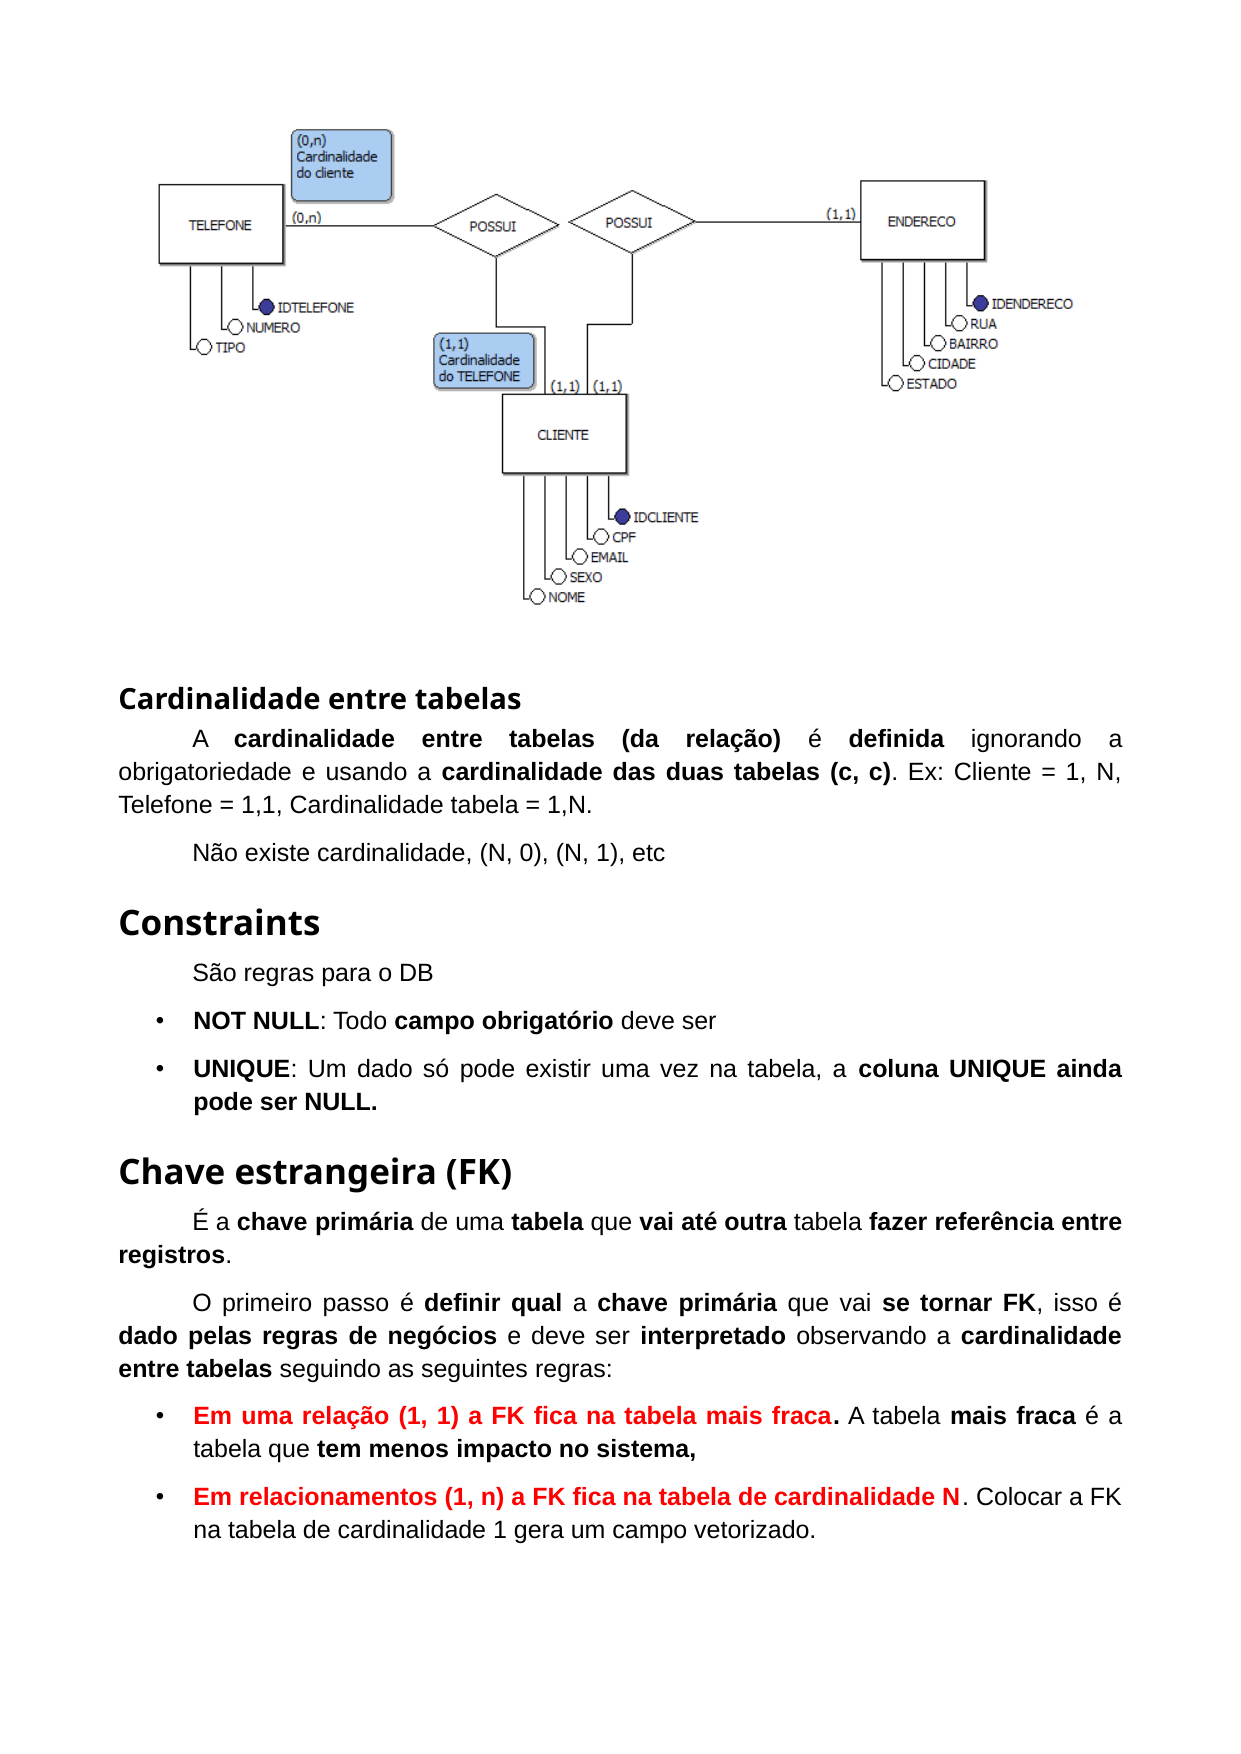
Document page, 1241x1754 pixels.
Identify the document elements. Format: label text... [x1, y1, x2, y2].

text É a chave primária de uma tabela que vai até outra tabela fazer referência entre registros. [118, 1207, 1122, 1269]
list Em uma relação (1, 1) a FK fica na tabela mais fraca. A tabela mais fraca é a tabela que tem menos impacto no sistema, [156, 1401, 1122, 1463]
text Não existe cardinalidade, (N, 0), (N, 1), etc [118, 838, 1122, 867]
subtitle Chave estrangeira (FK) [118, 1147, 1122, 1194]
subtitle Constraints [118, 898, 1122, 946]
list UNIQUE: Um dado só pode existir uma vez na tabela, a coluna UNIQUE ainda pode ser NULL. [156, 1054, 1122, 1116]
picture [140, 118, 1100, 606]
list NOT NULL: Todo campo obrigatório deve ser [156, 1006, 1122, 1035]
list Em relacionamentos (1, n) a FK fica na tabela de cardinalidade N. Colocar a FK na tabela de cardinalidade 1 gera um campo vetorizado. [156, 1482, 1122, 1544]
text A cardinalidade entre tabelas (da relação) é definida ignorando a obrigatoriedade e usando a cardinalidade das duas tabelas (c, c). Ex: Cliente = 1, N, Telefone = 1,1, Cardinalidade tabela = 1,N. [118, 724, 1122, 819]
text São regras para o DB [118, 958, 1122, 987]
text O primeiro passo é definir qual a chave primária que vai se tornar FK, isso é dado pelas regras de negócios e deve ser interpretado observando a cardinalidade entre tabelas seguindo as seguintes regras: [118, 1288, 1122, 1382]
subtitle Cardinalidade entre tabelas [118, 678, 1122, 718]
